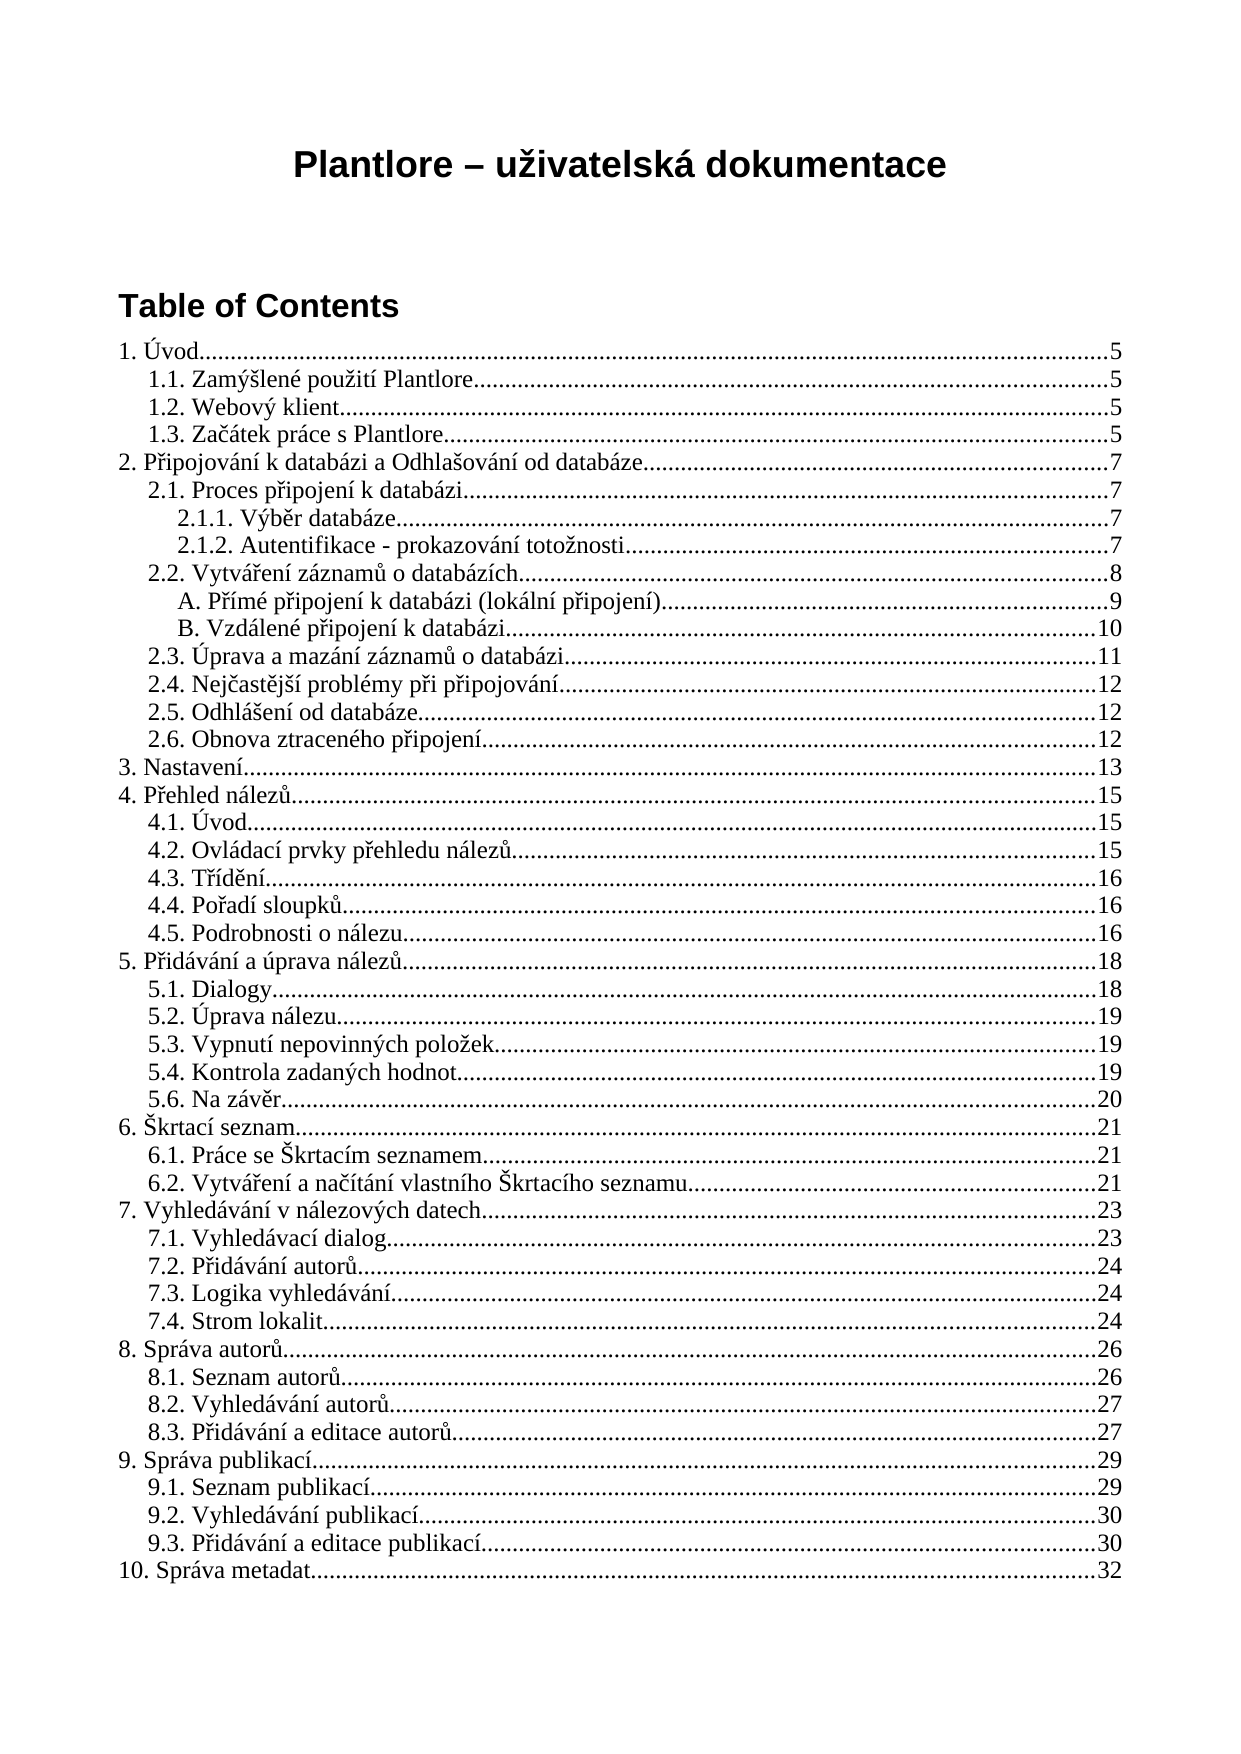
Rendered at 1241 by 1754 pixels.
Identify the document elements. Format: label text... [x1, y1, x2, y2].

text 9.1. Seznam publikací 29 [148, 1473, 1122, 1501]
text 7.4. Strom lokalit 24 [148, 1307, 1122, 1335]
text 5.3. Vypnutí nepovinných položek 19 [148, 1030, 1122, 1058]
text 2.5. Odhlášení od databáze 12 [148, 698, 1122, 725]
text 2.1.2. Autentifikace - prokazování totožnosti 7 [177, 531, 1122, 559]
text 8.1. Seznam autorů 26 [148, 1363, 1122, 1390]
title Plantlore – uživatelská dokumentace [118, 143, 1122, 185]
text B. Vzdálené připojení k databázi 10 [177, 614, 1122, 642]
text 1.1. Zamýšlené použití Plantlore 5 [148, 365, 1122, 393]
text 5.6. Na závěr 20 [148, 1086, 1122, 1113]
text 2.2. Vytváření záznamů o databázích 8 [148, 559, 1122, 587]
text 1.2. Webový klient 5 [148, 393, 1122, 421]
text 4.2. Ovládací prvky přehledu nálezů 15 [148, 836, 1122, 864]
text 7.3. Logika vyhledávání 24 [148, 1279, 1122, 1307]
text 4.5. Podrobnosti o nálezu 16 [148, 919, 1122, 947]
text 4.4. Pořadí sloupků 16 [148, 892, 1122, 919]
text 6. Škrtací seznam 21 [118, 1113, 1122, 1141]
text 10. Správa metadat 32 [118, 1557, 1122, 1584]
text 8.3. Přidávání a editace autorů 27 [148, 1418, 1122, 1446]
text 6.2. Vytváření a načítání vlastního Škrtacího seznamu 21 [148, 1169, 1122, 1196]
text 2. Připojování k databázi a Odhlašování od databáze 7 [118, 448, 1122, 476]
text 7.1. Vyhledávací dialog 23 [148, 1224, 1122, 1252]
text 3. Nastavení 13 [118, 753, 1122, 781]
text 8.2. Vyhledávání autorů 27 [148, 1390, 1122, 1418]
text 5.1. Dialogy 18 [148, 975, 1122, 1002]
text 2.6. Obnova ztraceného připojení 12 [148, 725, 1122, 753]
text 2.1. Proces připojení k databázi 7 [148, 476, 1122, 504]
text 5. Přidávání a úprava nálezů 18 [118, 947, 1122, 975]
text 7. Vyhledávání v nálezových datech 23 [118, 1196, 1122, 1224]
text 2.1.1. Výběr databáze 7 [177, 504, 1122, 531]
text 5.4. Kontrola zadaných hodnot 19 [148, 1058, 1122, 1086]
text 9. Správa publikací 29 [118, 1446, 1122, 1473]
text 2.4. Nejčastější problémy při připojování 12 [148, 670, 1122, 698]
text A. Přímé připojení k databázi (lokální připojení) 9 [177, 587, 1122, 614]
text 2.3. Úprava a mazání záznamů o databázi 11 [148, 642, 1122, 670]
text 4.1. Úvod 15 [148, 808, 1122, 836]
text 4.3. Třídění 16 [148, 864, 1122, 892]
text 7.2. Přidávání autorů 24 [148, 1252, 1122, 1279]
text 6.1. Práce se Škrtacím seznamem 21 [148, 1141, 1122, 1169]
text 9.2. Vyhledávání publikací 30 [148, 1501, 1122, 1529]
text 1. Úvod 5 [118, 337, 1122, 365]
text 4. Přehled nálezů 15 [118, 781, 1122, 808]
text 5.2. Úprava nálezu 19 [148, 1002, 1122, 1030]
text 9.3. Přidávání a editace publikací 30 [148, 1529, 1122, 1557]
text 8. Správa autorů 26 [118, 1335, 1122, 1363]
text 1.3. Začátek práce s Plantlore 5 [148, 421, 1122, 448]
subtitle Table of Contents [118, 288, 1122, 325]
